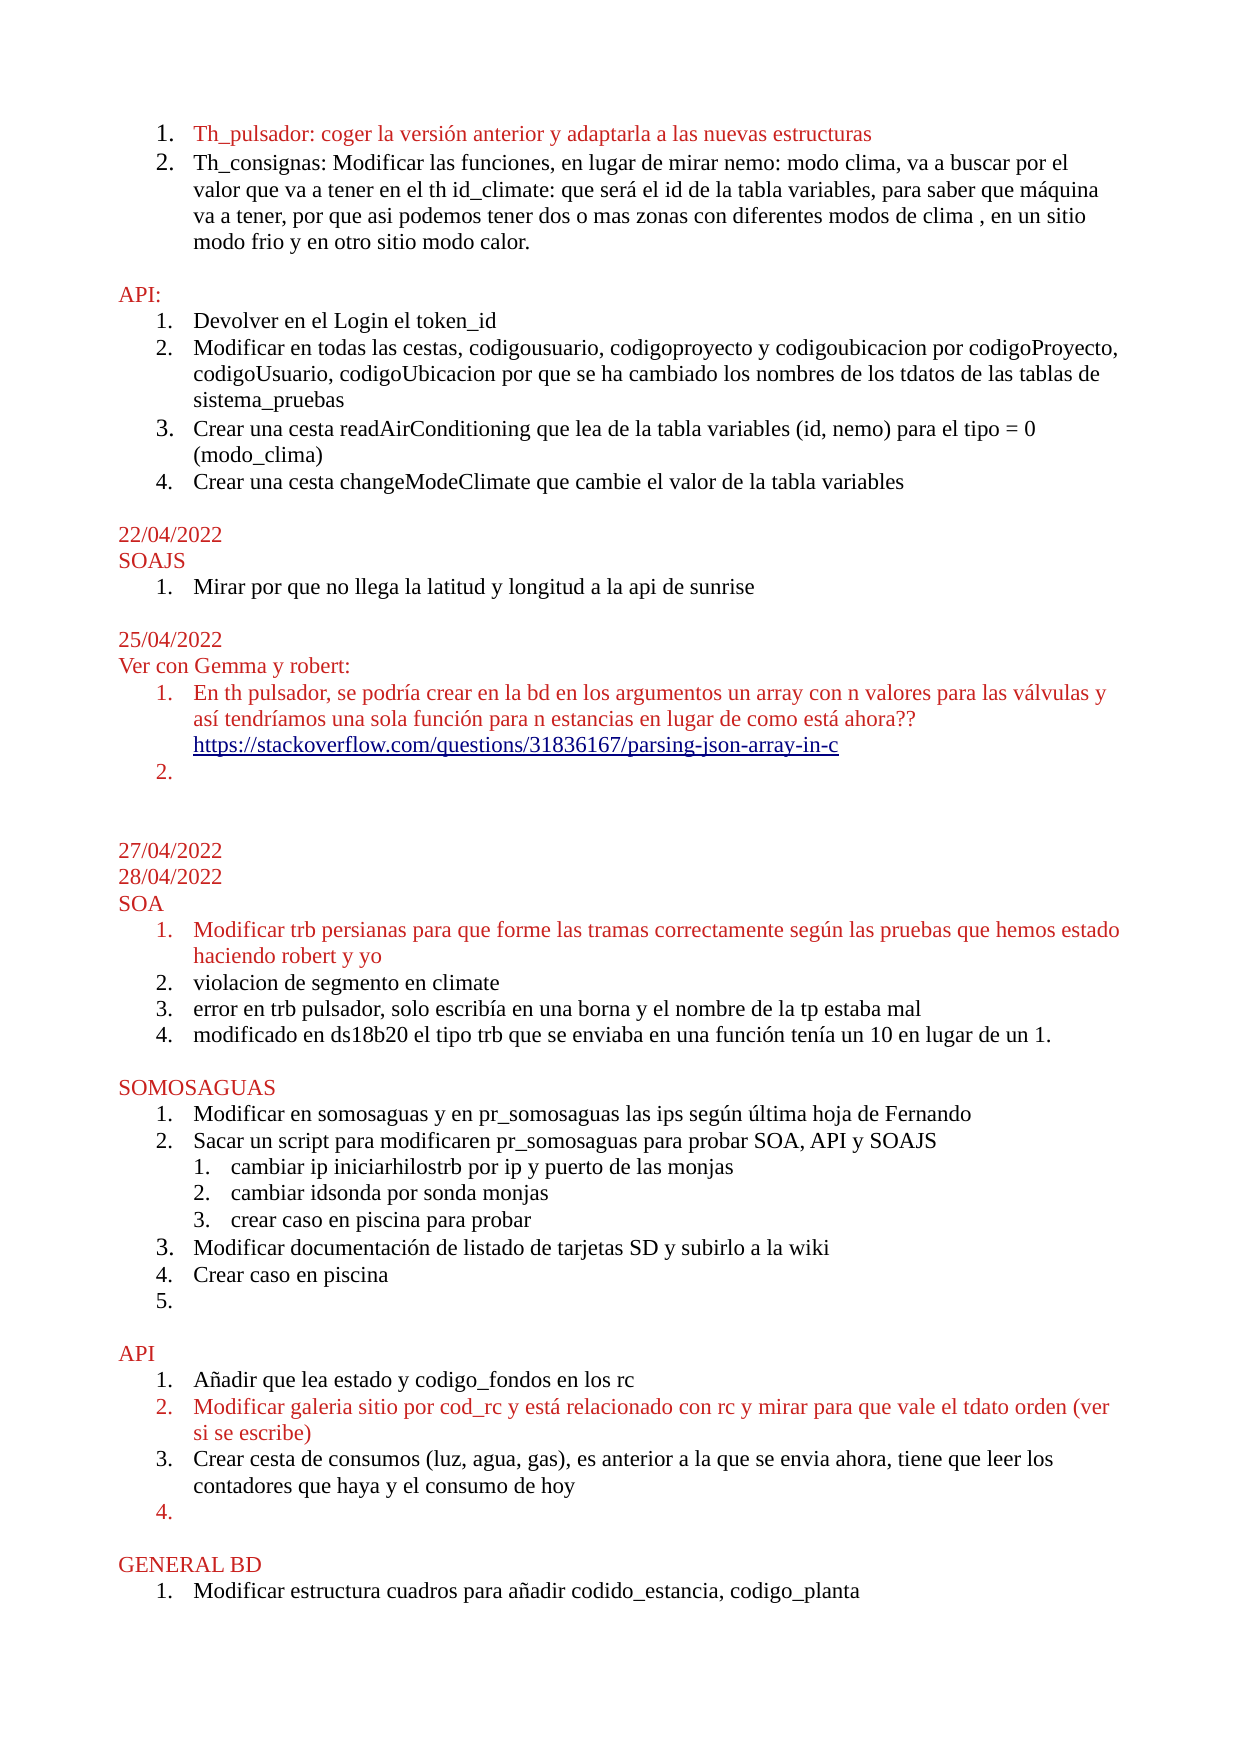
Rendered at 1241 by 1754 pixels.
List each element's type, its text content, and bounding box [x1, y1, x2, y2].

list Crear una cesta readAirConditioning que lea de la tabla variables (id, nemo) para el tipo = 0 (modo_clima) [156, 413, 1122, 468]
list cambiar ip iniciarhilostrb por ip y puerto de las monjas [193, 1153, 1122, 1179]
list En th pulsador, se podría crear en la bd en los argumentos un array con n valores para las válvulas y así tendríamos una sola función para n estancias en lugar de como está ahora?? [156, 679, 1122, 731]
text 27/04/2022 [118, 837, 1122, 863]
list violacion de segmento en climate [156, 969, 1122, 995]
list Crear una cesta changeModeClimate que cambie el valor de la tabla variables [156, 468, 1122, 494]
text Ver con Gemma y robert: [118, 652, 1122, 679]
list modificado en ds18b20 el tipo trb que se enviaba en una función tenía un 10 en lugar de un 1. [156, 1021, 1122, 1048]
list Devolver en el Login el token_id [156, 307, 1122, 334]
list cambiar idsonda por sonda monjas [193, 1179, 1122, 1206]
list Modificar estructura cuadros para añadir codido_estancia, codigo_planta [156, 1577, 1122, 1603]
list Modificar en somosaguas y en pr_somosaguas las ips según última hoja de Fernando [156, 1100, 1122, 1127]
text API: [118, 281, 1122, 307]
text 25/04/2022 [118, 626, 1122, 652]
list Modificar en todas las cestas, codigousuario, codigoproyecto y codigoubicacion por codigoProyecto, codigoUsuario, codigoUbicacion por que se ha cambiado los nombres de los tdatos de las tablas de sistema_pruebas [156, 334, 1122, 413]
text GENERAL BD [118, 1551, 1122, 1577]
list Añadir que lea estado y codigo_fondos en los rc [156, 1366, 1122, 1393]
list Mirar por que no llega la latitud y longitud a la api de sunrise [156, 573, 1122, 600]
text API [118, 1340, 1122, 1366]
list Th_pulsador: coger la versión anterior y adaptarla a las nuevas estructuras [156, 118, 1122, 147]
list Modificar documentación de listado de tarjetas SD y subirlo a la wiki [156, 1232, 1122, 1261]
list Th_consignas: Modificar las funciones, en lugar de mirar nemo: modo clima, va a buscar por el valor que va a tener en el th id_climate: que será el id de la tabla variables, para saber que máquina va a tener, por que asi podemos tener dos o mas zonas con diferentes modos de clima , en un sitio modo frio y en otro sitio modo calor. [156, 147, 1122, 255]
text SOMOSAGUAS [118, 1074, 1122, 1100]
text SOA [118, 889, 1122, 916]
list Sacar un script para modificaren pr_somosaguas para probar SOA, API y SOAJS [156, 1127, 1122, 1153]
list Modificar galeria sitio por cod_rc y está relacionado con rc y mirar para que vale el tdato orden (ver si se escribe) [156, 1393, 1122, 1445]
list crear caso en piscina para probar [193, 1206, 1122, 1232]
list https://stackoverflow.com/questions/31836167/parsing-json-array-in-c [156, 731, 1122, 758]
list Crear cesta de consumos (luz, agua, gas), es anterior a la que se envia ahora, tiene que leer los contadores que haya y el consumo de hoy [156, 1445, 1122, 1498]
text 28/04/2022 [118, 863, 1122, 889]
list Modificar trb persianas para que forme las tramas correctamente según las pruebas que hemos estado haciendo robert y yo [156, 916, 1122, 969]
text 22/04/2022 [118, 521, 1122, 547]
list Crear caso en piscina [156, 1261, 1122, 1287]
text SOAJS [118, 547, 1122, 573]
list error en trb pulsador, solo escribía en una borna y el nombre de la tp estaba mal [156, 995, 1122, 1021]
